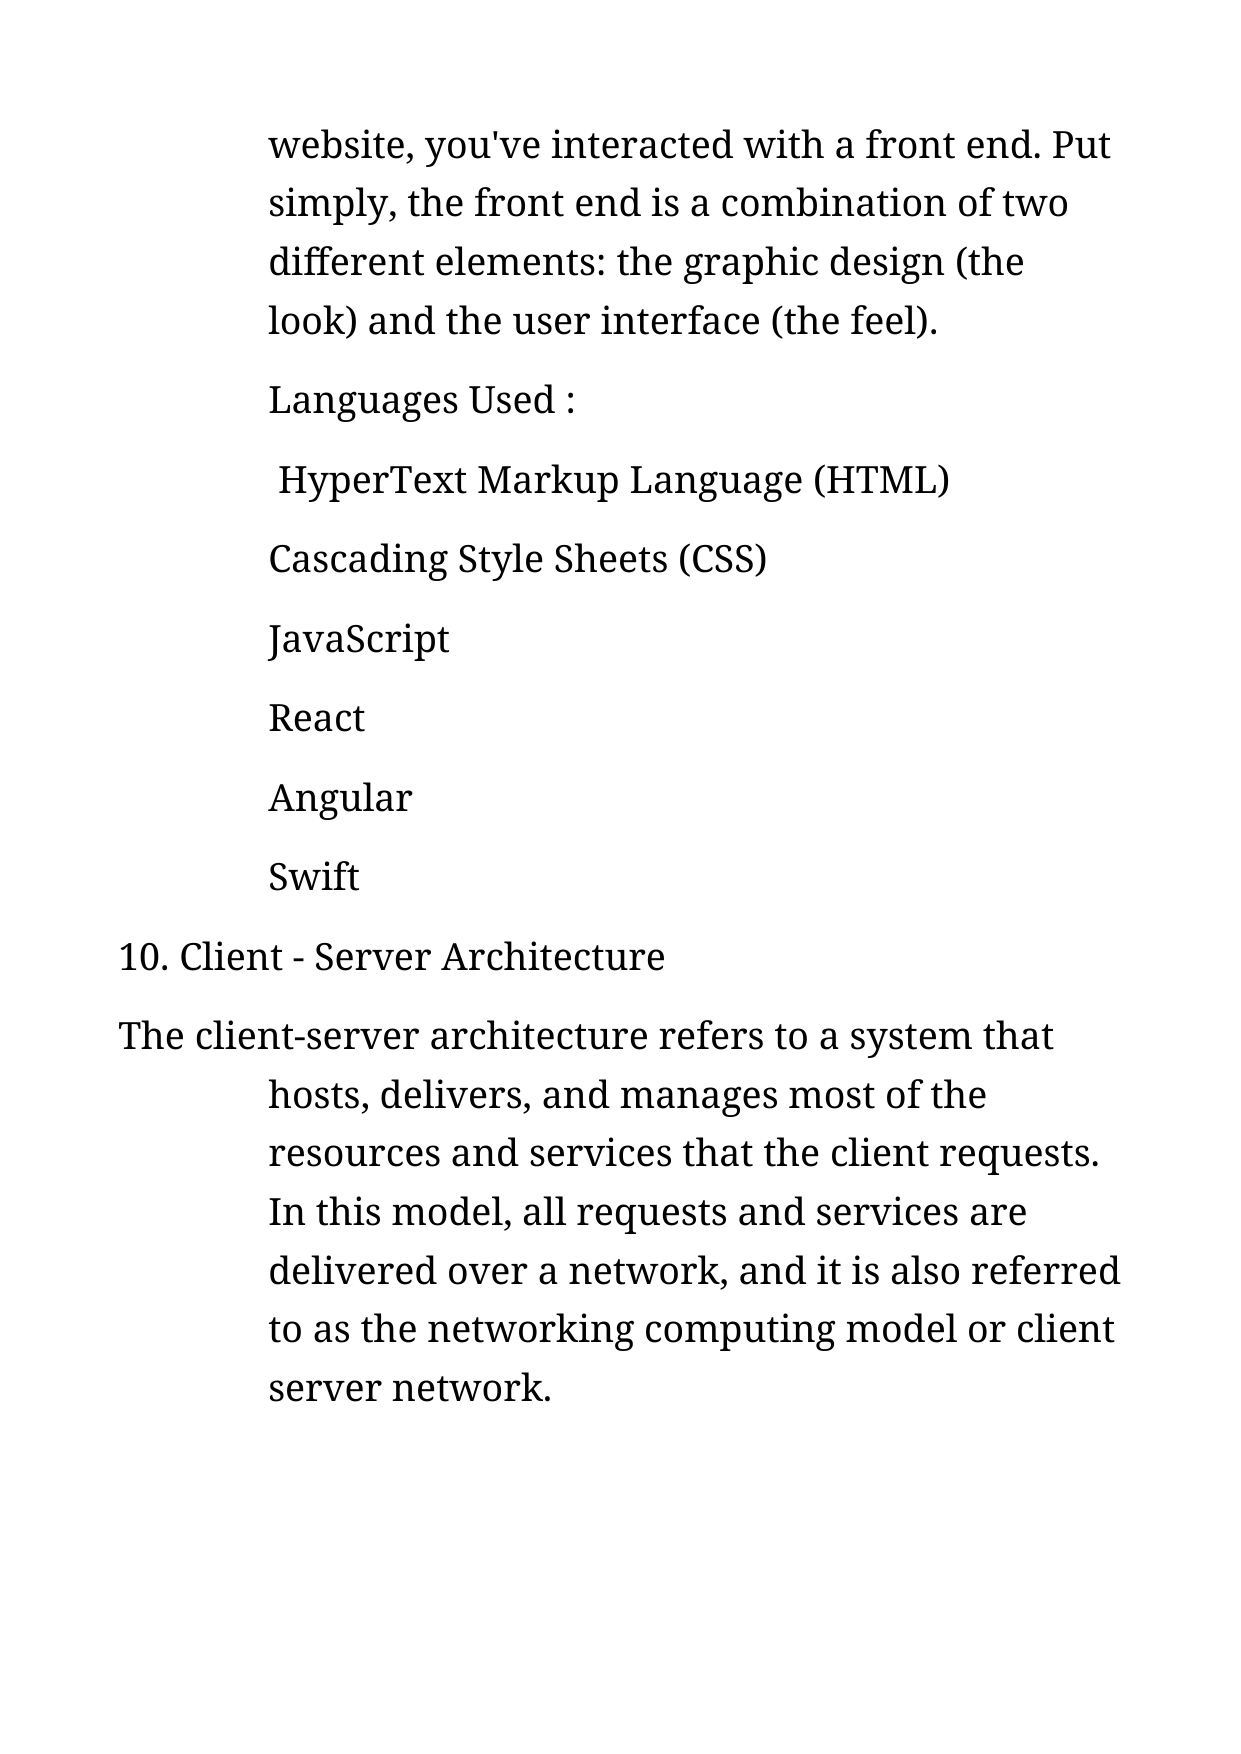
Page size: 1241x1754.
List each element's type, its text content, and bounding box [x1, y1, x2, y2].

text Angular [118, 771, 1122, 822]
text Cascading Style Sheets (CSS) [118, 532, 1122, 583]
text React [118, 691, 1122, 742]
text JavaScript [118, 612, 1122, 663]
text Swift [118, 850, 1122, 901]
text website, you've interacted with a front end. Put simply, the front end is a combination of two different elements: the graphic design (the look) and the user interface (the feel). [118, 118, 1122, 345]
text 10. Client - Server Architecture [118, 930, 1122, 981]
text HyperText Markup Language (HTML) [118, 453, 1122, 504]
text Languages Used : [118, 373, 1122, 424]
text The client-server architecture refers to a system that hosts, delivers, and manages most of the resources and services that the client requests. In this model, all requests and services are delivered over a network, and it is also referred to as the networking computing model or client server network. [118, 1009, 1122, 1412]
